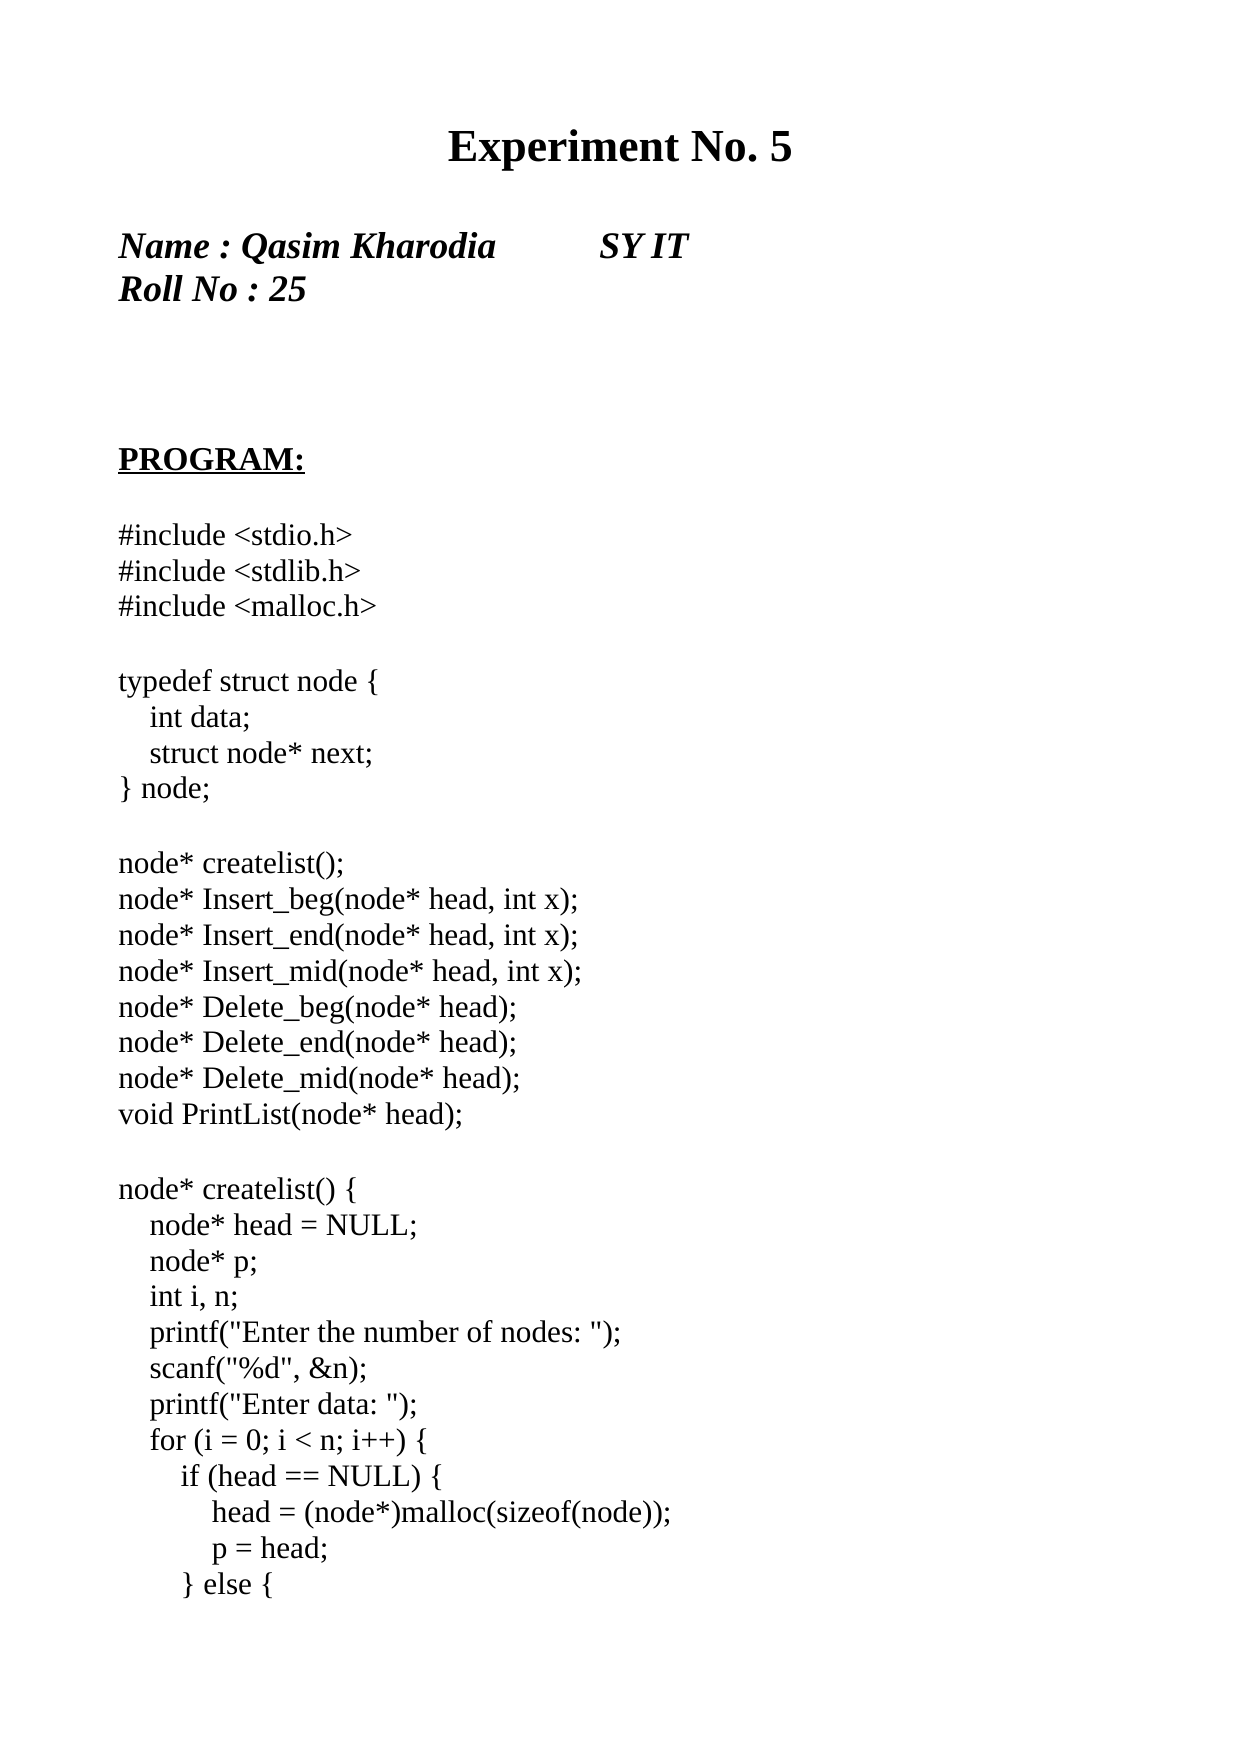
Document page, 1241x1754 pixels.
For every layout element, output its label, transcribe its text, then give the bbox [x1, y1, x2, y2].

text void PrintList(node* head); [118, 1096, 1122, 1132]
text #include <stdlib.h> [118, 552, 1122, 588]
text PROGRAM: [118, 439, 1122, 516]
text int i, n; [118, 1278, 1122, 1314]
text scanf("%d", &n); [118, 1349, 1122, 1386]
text node* Delete_end(node* head); [118, 1024, 1122, 1060]
text node* createlist(); [118, 844, 1122, 880]
text node* createlist() { [118, 1170, 1122, 1206]
text struct node* next; [118, 734, 1122, 770]
text #include <stdio.h> [118, 516, 1122, 552]
text printf("Enter data: "); [118, 1386, 1122, 1421]
text Roll No : 25 [118, 267, 1122, 310]
text typedef struct node { [118, 662, 1122, 698]
text node* Insert_mid(node* head, int x); [118, 952, 1122, 988]
text } else { [118, 1565, 1122, 1601]
text int data; [118, 698, 1122, 734]
text #include <malloc.h> [118, 588, 1122, 624]
text node* Insert_end(node* head, int x); [118, 916, 1122, 952]
text head = (node*)malloc(sizeof(node)); [118, 1493, 1122, 1529]
text Name : Qasim Kharodia SY IT [118, 223, 1122, 267]
text for (i = 0; i < n; i++) { [118, 1421, 1122, 1457]
text if (head == NULL) { [118, 1457, 1122, 1493]
text node* p; [118, 1242, 1122, 1278]
text } node; [118, 770, 1122, 806]
text node* Delete_beg(node* head); [118, 988, 1122, 1024]
text node* Insert_beg(node* head, int x); [118, 880, 1122, 916]
text p = head; [118, 1529, 1122, 1565]
text node* Delete_mid(node* head); [118, 1060, 1122, 1096]
text printf("Enter the number of nodes: "); [118, 1314, 1122, 1349]
text Experiment No. 5 [118, 118, 1122, 171]
text node* head = NULL; [118, 1206, 1122, 1242]
